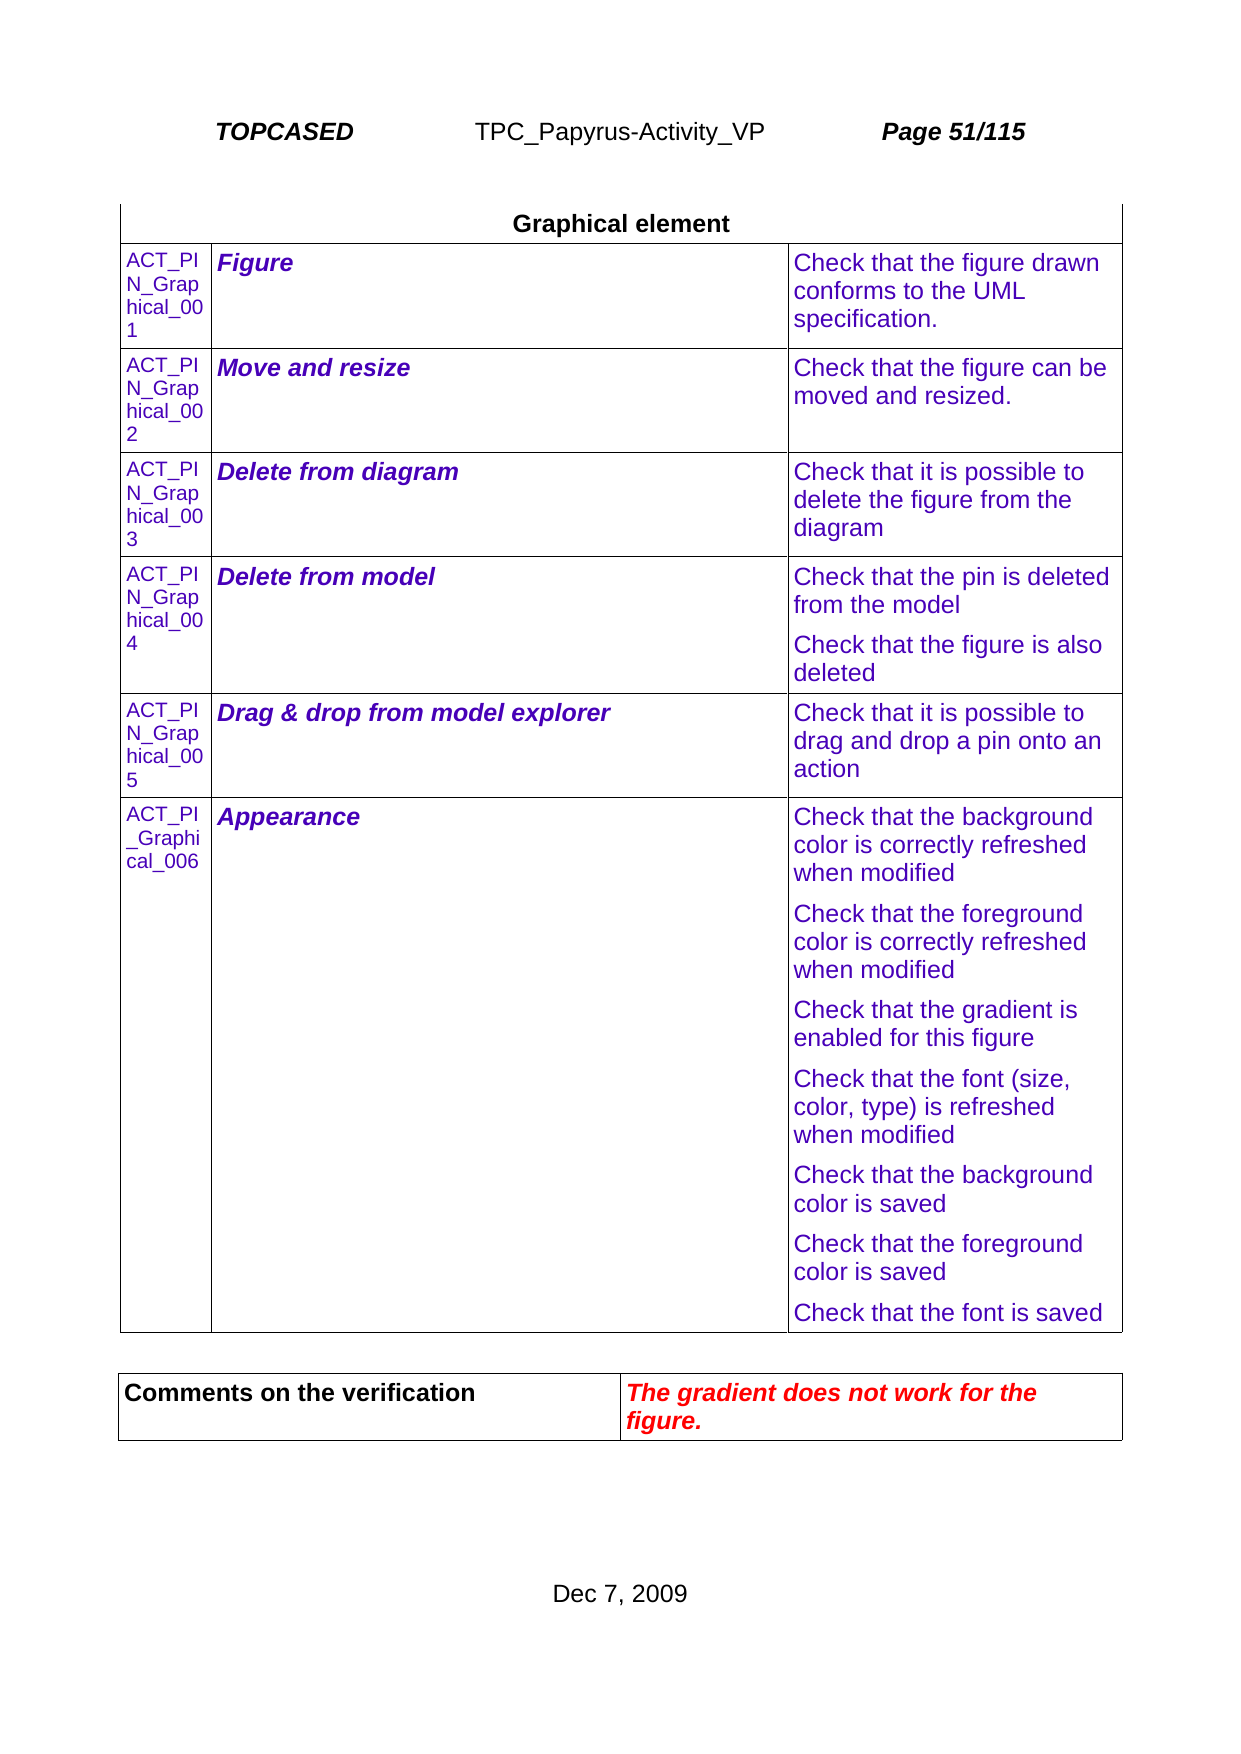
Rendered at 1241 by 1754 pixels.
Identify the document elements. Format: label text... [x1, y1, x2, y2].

table_cell ACT_PIN_Graphical_004 [121, 557, 211, 693]
table_cell ACT_PIN_Graphical_001 [121, 244, 211, 348]
table_cell ACT_PIN_Graphical_002 [121, 349, 211, 452]
table_cell Graphical element [121, 204, 1122, 243]
table_cell ACT_PIN_Graphical_005 [121, 694, 211, 797]
table_cell Check that it is possible to delete the figure from the diagram [789, 453, 1122, 556]
table_cell Delete from diagram [212, 453, 787, 556]
table_cell Check that the background color is correctly refreshed when modified Check that the foreground color is correctly refreshed when modified Check that the gradient is enabled for this figure Check that the font (size, color, type) is refreshed when modified Check that the background color is saved Check that the foreground color is saved Check that the font is saved [789, 798, 1122, 1332]
table_cell Check that the pin is deleted from the model Check that the figure is also deleted [789, 557, 1122, 693]
table_cell Check that the figure drawn conforms to the UML specification. [789, 244, 1122, 348]
table_cell Figure [212, 244, 787, 348]
table_cell Appearance [212, 798, 787, 1332]
table_cell ACT_PI_Graphical_006 [121, 798, 211, 1332]
table_header Comments on the verification [119, 1374, 620, 1440]
table_cell Check that it is possible to drag and drop a pin onto an action [789, 694, 1122, 797]
table_cell Delete from model [212, 557, 787, 693]
table_cell Drag & drop from model explorer [212, 694, 787, 797]
table_header The gradient does not work for the figure. [621, 1374, 1122, 1440]
table_cell ACT_PIN_Graphical_003 [121, 453, 211, 556]
table_cell Check that the figure can be moved and resized. [789, 349, 1122, 452]
table_cell Move and resize [212, 349, 787, 452]
